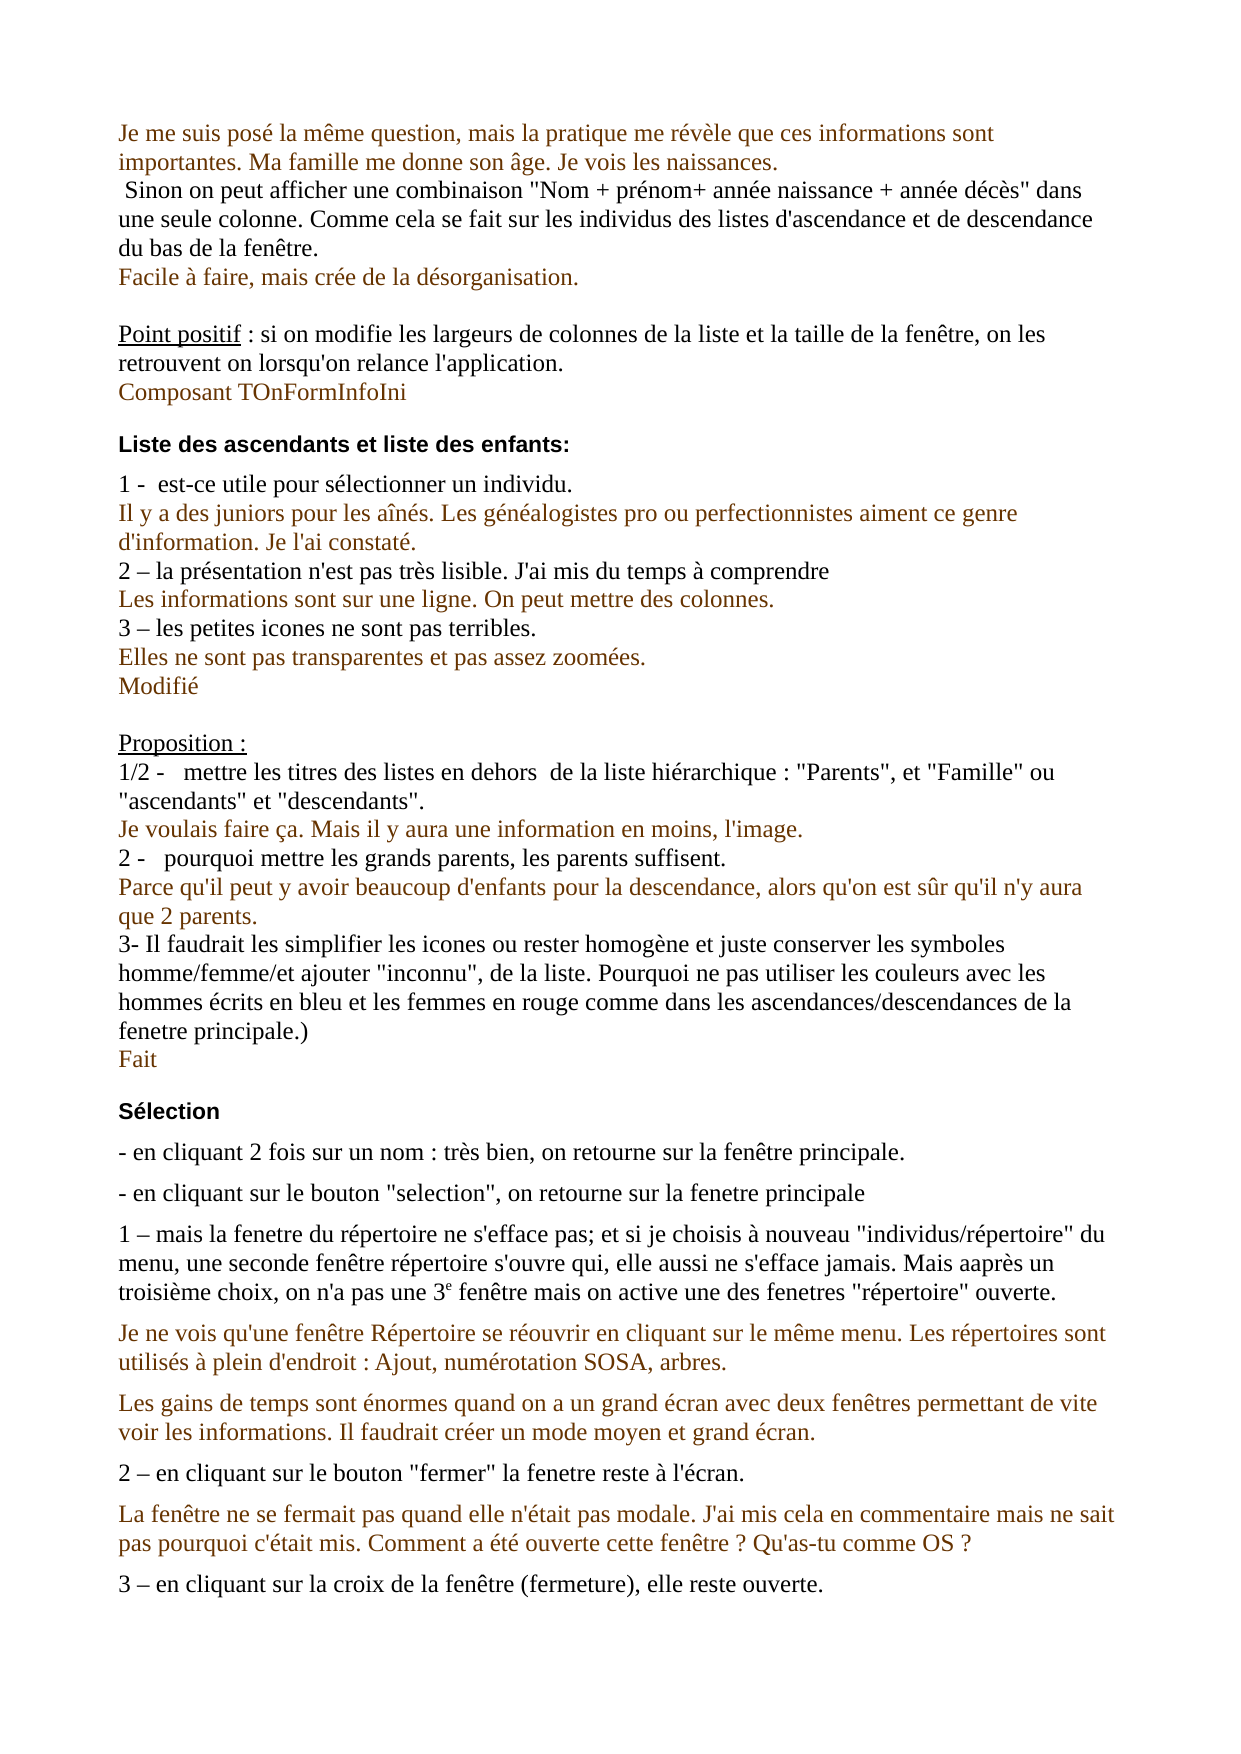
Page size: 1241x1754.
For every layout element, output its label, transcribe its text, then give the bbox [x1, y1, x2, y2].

text 1 – mais la fenetre du répertoire ne s'efface pas; et si je choisis à nouveau "individus/répertoire" du menu, une seconde fenêtre répertoire s'ouvre qui, elle aussi ne s'efface jamais. Mais aaprès un troisième choix, on n'a pas une 3e fenêtre mais on active une des fenetres "répertoire" ouverte. [118, 1219, 1122, 1306]
text 3- Il faudrait les simplifier les icones ou rester homogène et juste conserver les symboles homme/femme/et ajouter "inconnu", de la liste. Pourquoi ne pas utiliser les couleurs avec les hommes écrits en bleu et les femmes en rouge comme dans les ascendances/descendances de la fenetre principale.) [118, 929, 1122, 1044]
text Facile à faire, mais crée de la désorganisation. [118, 262, 1122, 291]
text Proposition : [118, 728, 1122, 757]
subtitle Sélection [118, 1098, 1122, 1124]
text Composant TOnFormInfoIni [118, 377, 1122, 406]
text Parce qu'il peut y avoir beaucoup d'enfants pour la descendance, alors qu'on est sûr qu'il n'y aura que 2 parents. [118, 872, 1122, 929]
text Les gains de temps sont énormes quand on a un grand écran avec deux fenêtres permettant de vite voir les informations. Il faudrait créer un mode moyen et grand écran. [118, 1388, 1122, 1446]
text Elles ne sont pas transparentes et pas assez zoomées. [118, 642, 1122, 671]
text - en cliquant 2 fois sur un nom : très bien, on retourne sur la fenêtre principale. [118, 1137, 1122, 1166]
text Je voulais faire ça. Mais il y aura une information en moins, l'image. [118, 814, 1122, 843]
text Je me suis posé la même question, mais la pratique me révèle que ces informations sont importantes. Ma famille me donne son âge. Je vois les naissances. [118, 118, 1122, 176]
text 2 - pourquoi mettre les grands parents, les parents suffisent. [118, 843, 1122, 872]
text 3 – les petites icones ne sont pas terribles. [118, 613, 1122, 642]
text 1 - est-ce utile pour sélectionner un individu. [118, 469, 1122, 498]
text 2 – la présentation n'est pas très lisible. J'ai mis du temps à comprendre [118, 556, 1122, 584]
text Point positif : si on modifie les largeurs de colonnes de la liste et la taille de la fenêtre, on les retrouvent on lorsqu'on relance l'application. [118, 319, 1122, 377]
text - en cliquant sur le bouton "selection", on retourne sur la fenetre principale [118, 1178, 1122, 1207]
text Modifié [118, 671, 1122, 699]
text 2 – en cliquant sur le bouton "fermer" la fenetre reste à l'écran. [118, 1458, 1122, 1487]
text 3 – en cliquant sur la croix de la fenêtre (fermeture), elle reste ouverte. [118, 1569, 1122, 1598]
text 1/2 - mettre les titres des listes en dehors de la liste hiérarchique : "Parents", et "Famille" ou "ascendants" et "descendants". [118, 757, 1122, 814]
text Les informations sont sur une ligne. On peut mettre des colonnes. [118, 584, 1122, 613]
text Il y a des juniors pour les aînés. Les généalogistes pro ou perfectionnistes aiment ce genre d'information. Je l'ai constaté. [118, 498, 1122, 556]
text Je ne vois qu'une fenêtre Répertoire se réouvrir en cliquant sur le même menu. Les répertoires sont utilisés à plein d'endroit : Ajout, numérotation SOSA, arbres. [118, 1318, 1122, 1376]
text Sinon on peut afficher une combinaison "Nom + prénom+ année naissance + année décès" dans une seule colonne. Comme cela se fait sur les individus des listes d'ascendance et de descendance du bas de la fenêtre. [118, 176, 1122, 262]
text La fenêtre ne se fermait pas quand elle n'était pas modale. J'ai mis cela en commentaire mais ne sait pas pourquoi c'était mis. Comment a été ouverte cette fenêtre ? Qu'as-tu comme OS ? [118, 1499, 1122, 1557]
text Fait [118, 1044, 1122, 1073]
subtitle Liste des ascendants et liste des enfants: [118, 431, 1122, 457]
